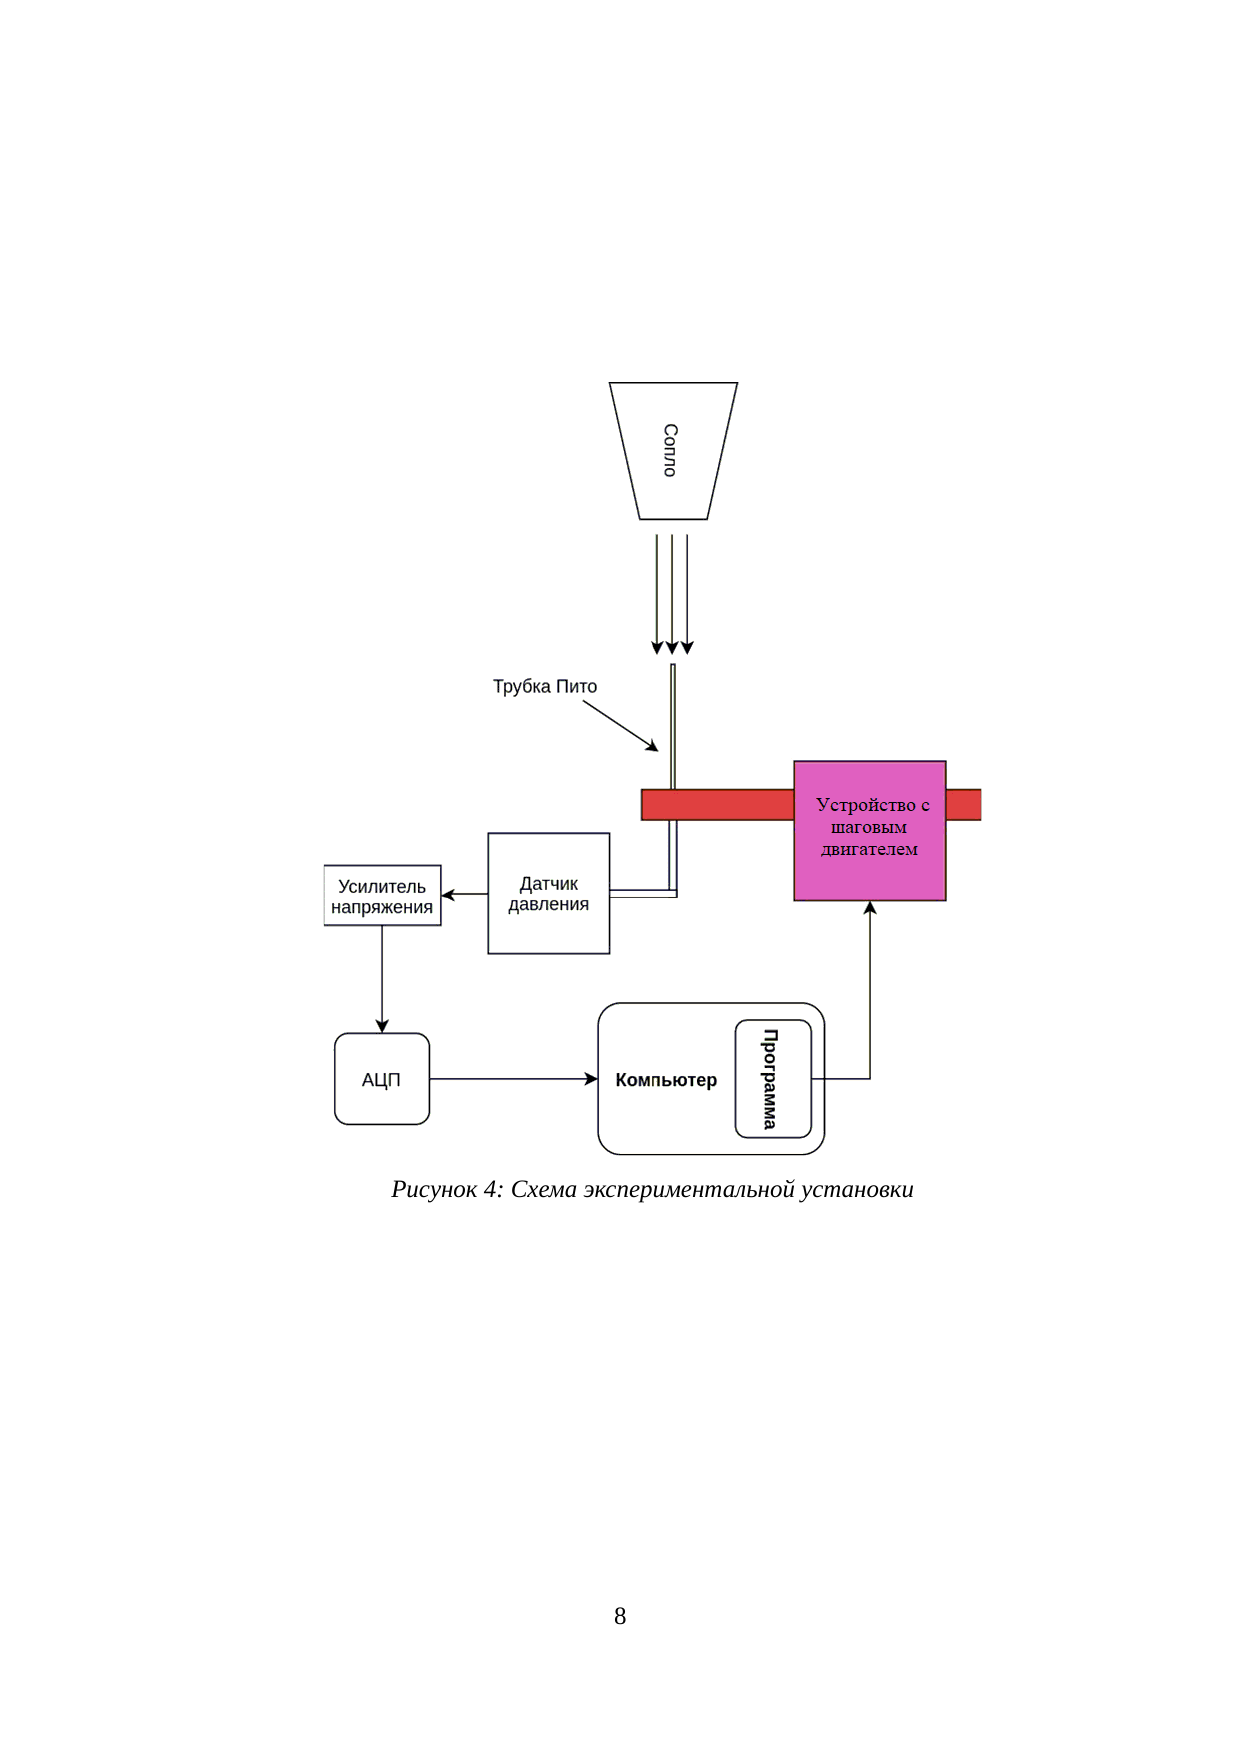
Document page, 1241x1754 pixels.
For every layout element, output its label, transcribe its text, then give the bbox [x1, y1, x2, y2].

picture [323, 382, 982, 1156]
text Рисунок 4: Схема экспериментальной установки [124, 1174, 1116, 1203]
